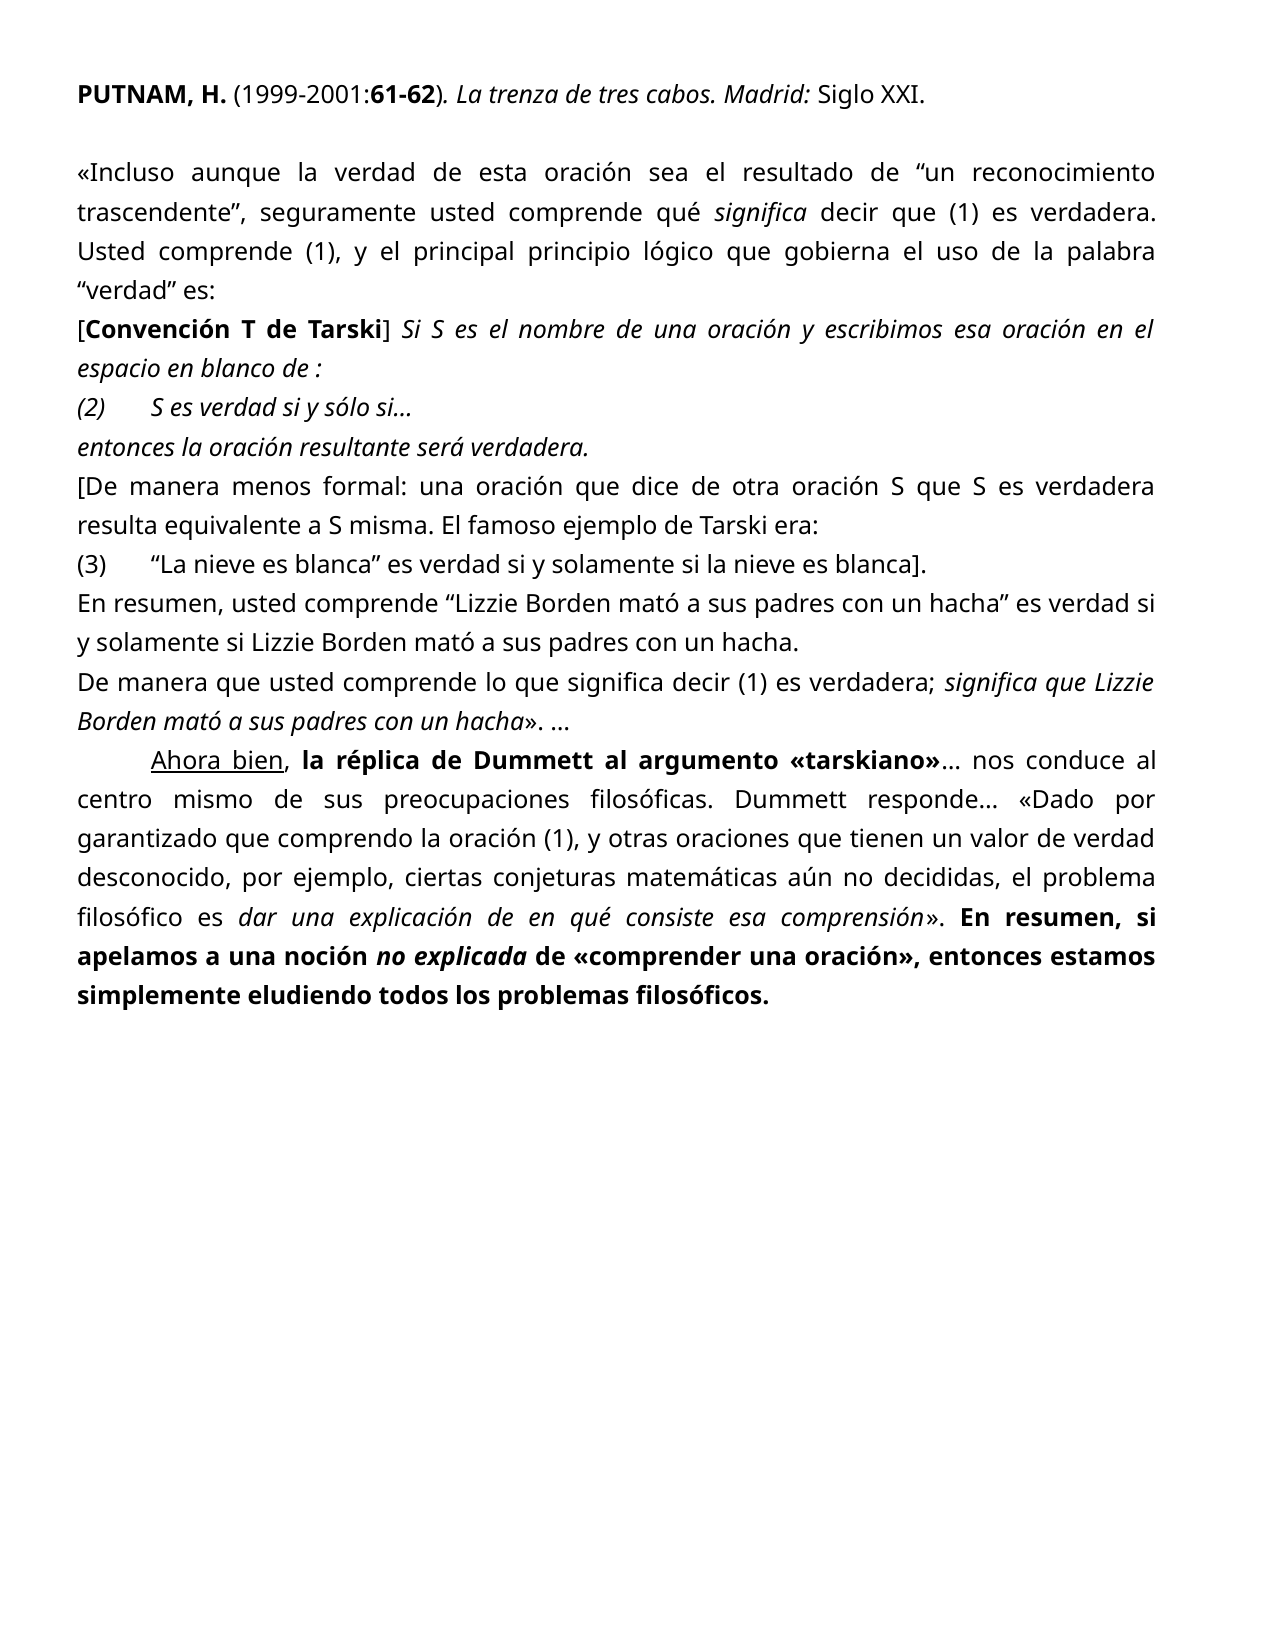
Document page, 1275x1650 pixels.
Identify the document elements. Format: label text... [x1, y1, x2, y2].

text En resumen, usted comprende “Lizzie Borden mató a sus padres con un hacha” es verdad si y solamente si Lizzie Borden mató a sus padres con un hacha. [77, 586, 1157, 659]
text Ahora bien, la réplica de Dummett al argumento «tarskiano»… nos conduce al centro mismo de sus preocupaciones filosóficas. Dummett responde… «Dado por garantizado que comprendo la oración (1), y otras oraciones que tienen un valor de verdad desconocido, por ejemplo, ciertas conjeturas matemáticas aún no decididas, el problema filosófico es dar una explicación de en qué consiste esa comprensión». En resumen, si apelamos a una noción no explicada de «comprender una oración», entonces estamos simplemente eludiendo todos los problemas filosóficos. [77, 743, 1157, 1012]
text entonces la oración resultante será verdadera. [77, 429, 1157, 463]
text [Convención T de Tarski] Si S es el nombre de una oración y escribimos esa oración en el espacio en blanco de : [77, 312, 1157, 385]
text De manera que usted comprende lo que significa decir (1) es verdadera; significa que Lizzie Borden mató a sus padres con un hacha». … [77, 664, 1157, 737]
text «Incluso aunque la verdad de esta oración sea el resultado de “un reconocimiento trascendente”, seguramente usted comprende qué significa decir que (1) es verdadera. Usted comprende (1), y el principal principio lógico que gobierna el uso de la palabra “verdad” es: [77, 155, 1157, 307]
text (2) S es verdad si y sólo si… [77, 390, 1157, 424]
text (3) “La nieve es blanca” es verdad si y solamente si la nieve es blanca]. [77, 547, 1157, 581]
text [De manera menos formal: una oración que dice de otra oración S que S es verdadera resulta equivalente a S misma. El famoso ejemplo de Tarski era: [77, 468, 1157, 542]
text PUTNAM, H. (1999-2001:61-62). La trenza de tres cabos. Madrid: Siglo XXI. [77, 77, 1157, 111]
